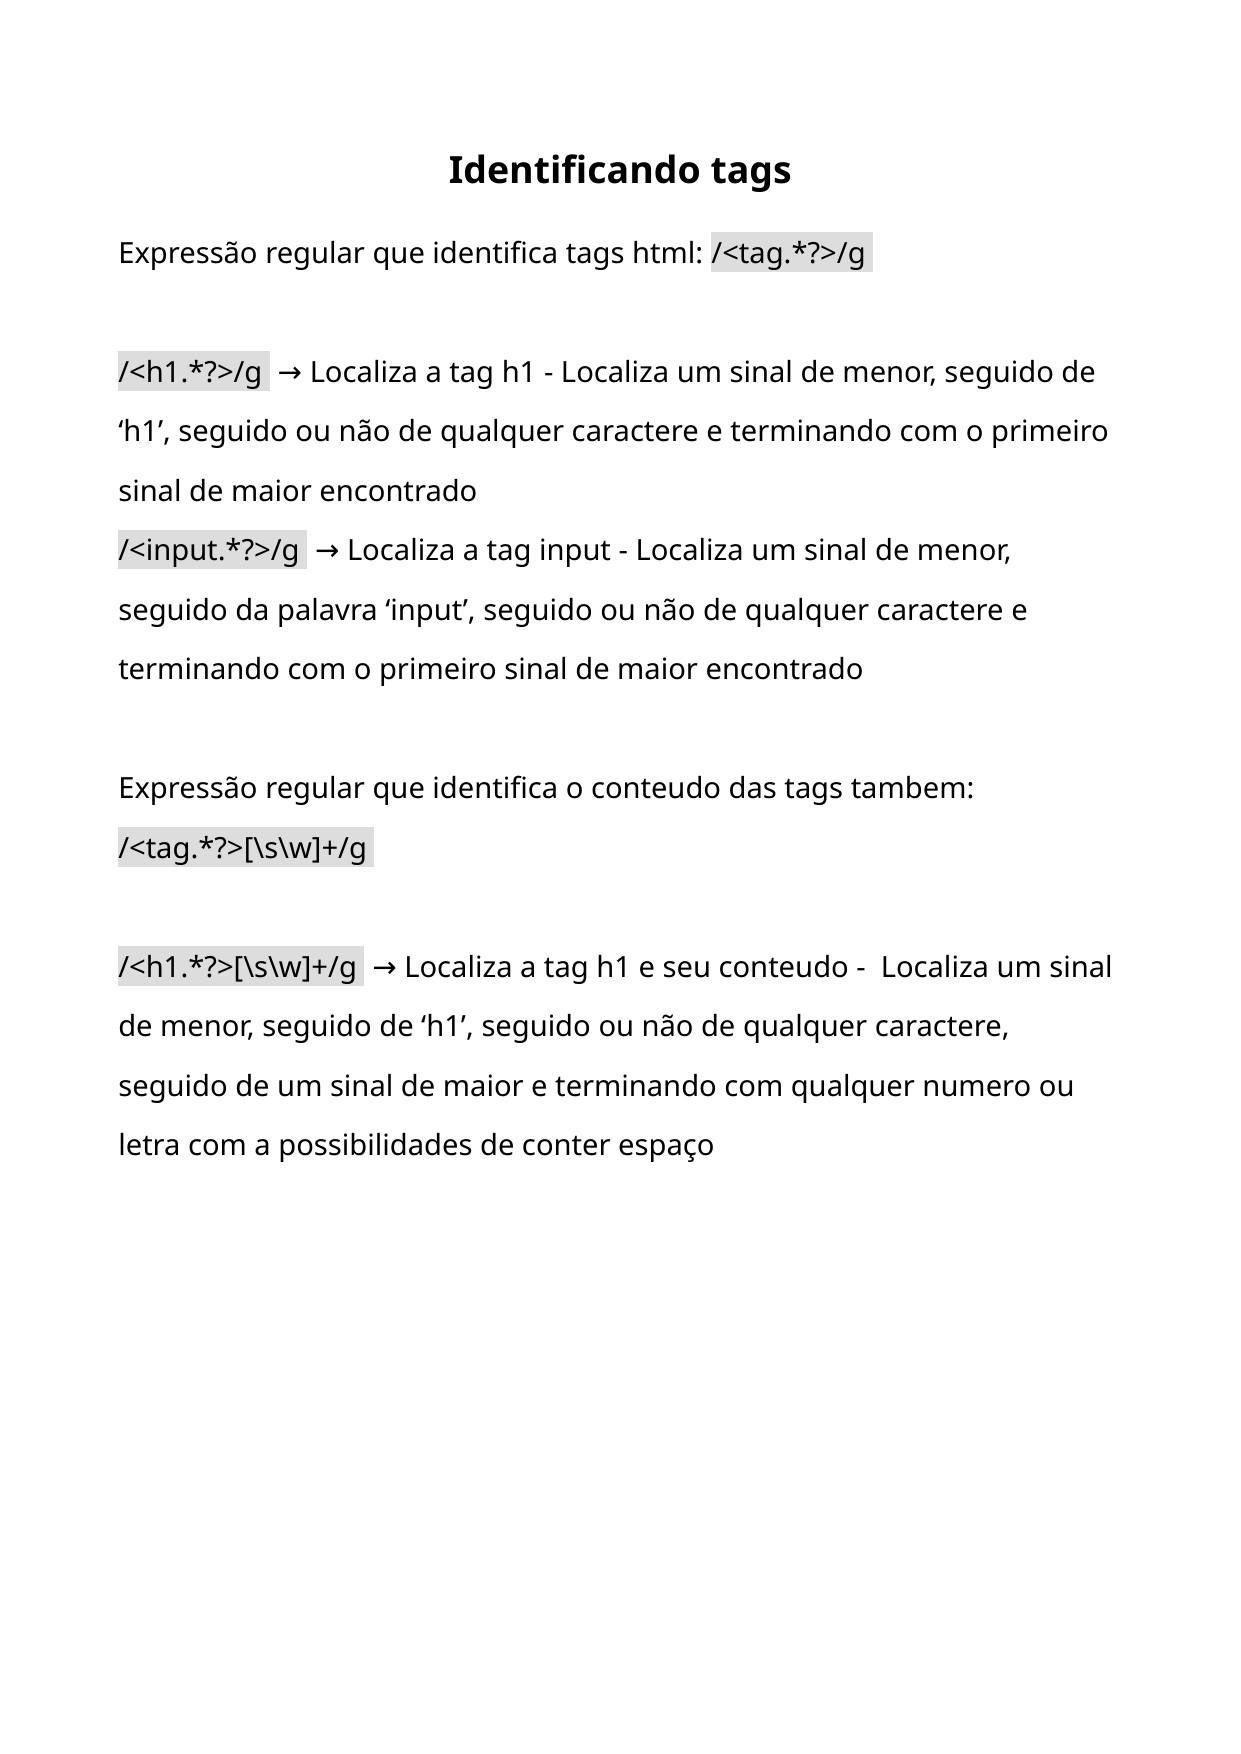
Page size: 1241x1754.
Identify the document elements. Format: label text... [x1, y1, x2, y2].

text Expressão regular que identifica o conteudo das tags tambem: [118, 767, 1122, 807]
text Expressão regular que identifica tags html: /<tag.*?>/g [118, 232, 1122, 272]
subtitle Identificando tags [118, 143, 1122, 194]
text /<tag.*?>[\s\w]+/g [118, 827, 1122, 867]
text /<h1.*?>/g → Localiza a tag h1 - Localiza um sinal de menor, seguido de ‘h1’, seguido ou não de qualquer caractere e terminando com o primeiro sinal de maior encontrado [118, 351, 1122, 510]
text /<input.*?>/g → Localiza a tag input - Localiza um sinal de menor, seguido da palavra ‘input’, seguido ou não de qualquer caractere e terminando com o primeiro sinal de maior encontrado [118, 529, 1122, 688]
text /<h1.*?>[\s\w]+/g → Localiza a tag h1 e seu conteudo - Localiza um sinal de menor, seguido de ‘h1’, seguido ou não de qualquer caractere, seguido de um sinal de maior e terminando com qualquer numero ou letra com a possibilidades de conter espaço [118, 946, 1122, 1164]
